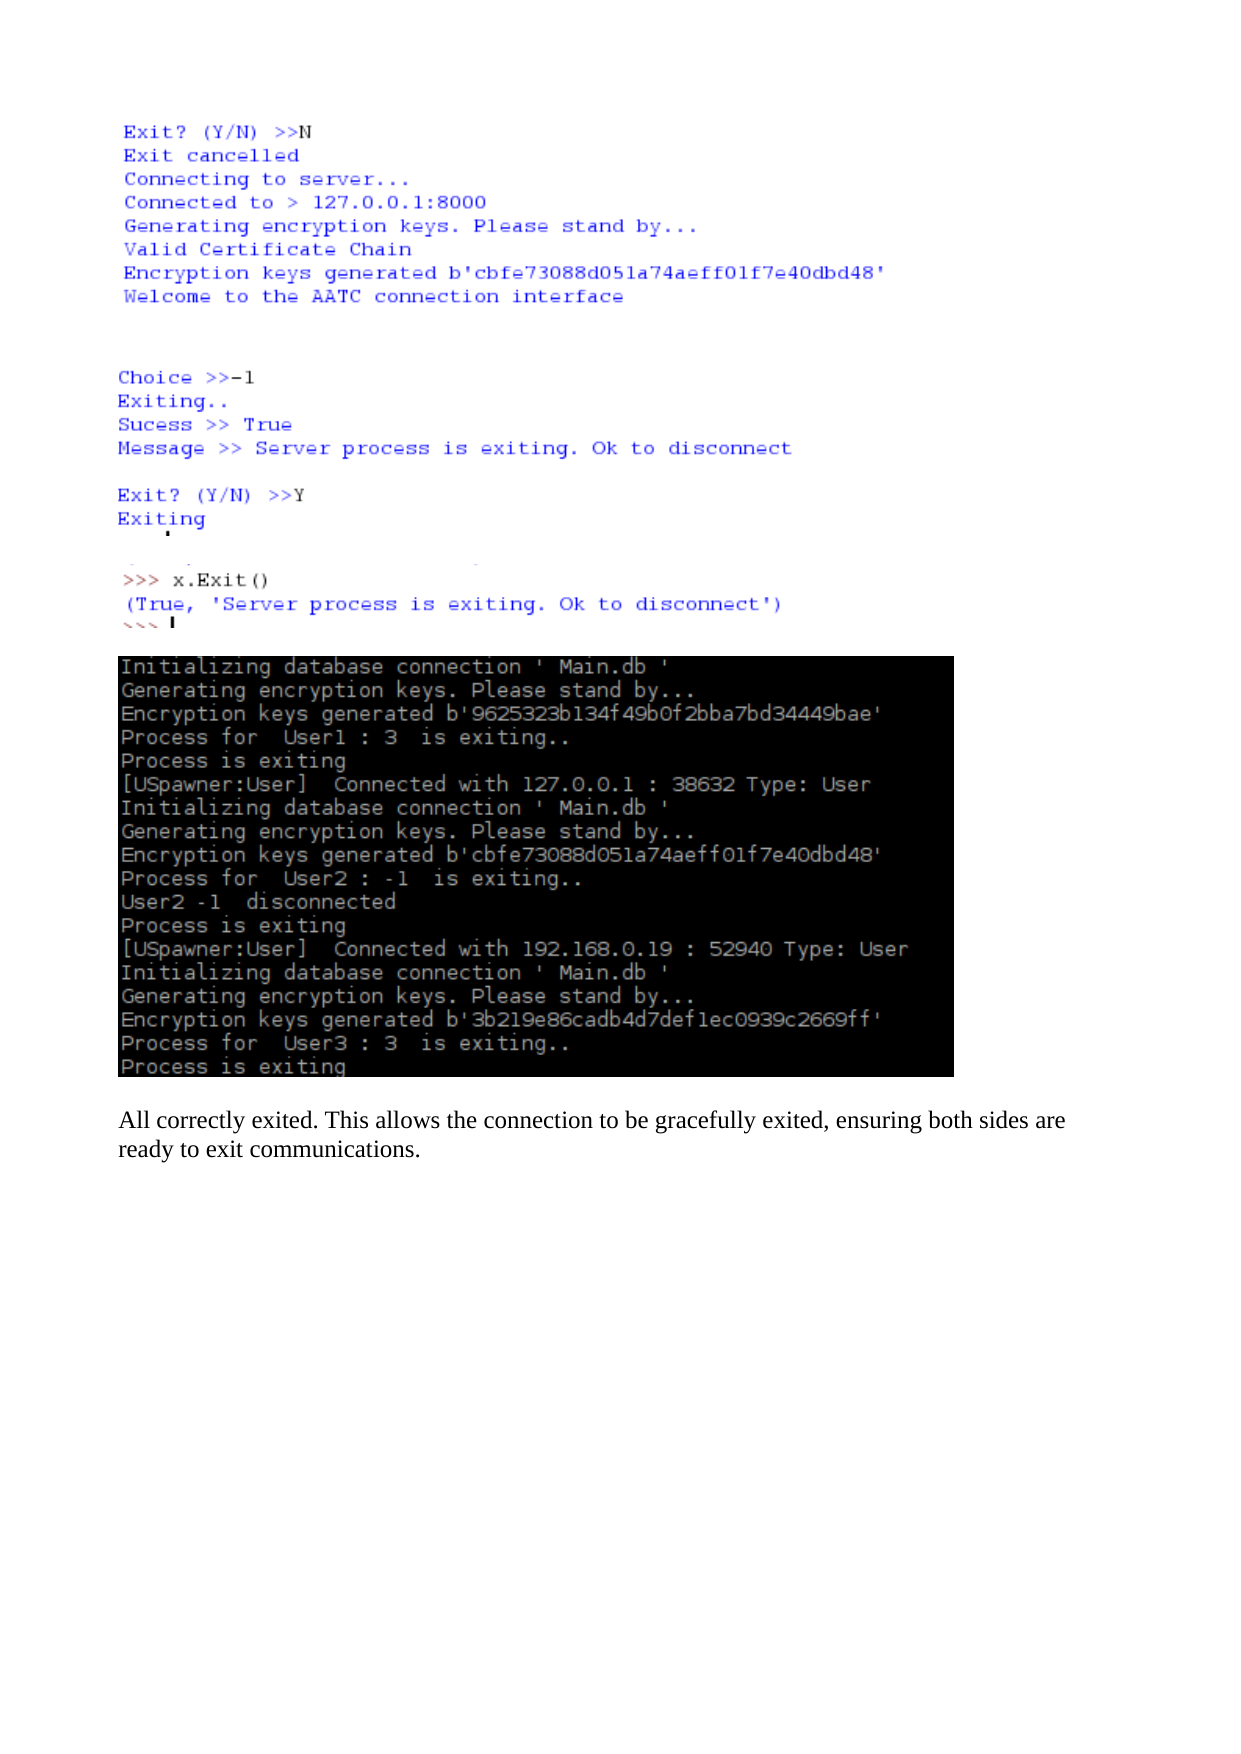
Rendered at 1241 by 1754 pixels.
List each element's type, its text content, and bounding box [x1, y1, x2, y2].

text All correctly exited. This allows the connection to be gracefully exited, ensuring both sides are ready to exit communications. [118, 1105, 1122, 1162]
picture [118, 564, 795, 628]
picture [118, 365, 826, 536]
picture [118, 118, 898, 337]
picture [118, 656, 954, 1077]
